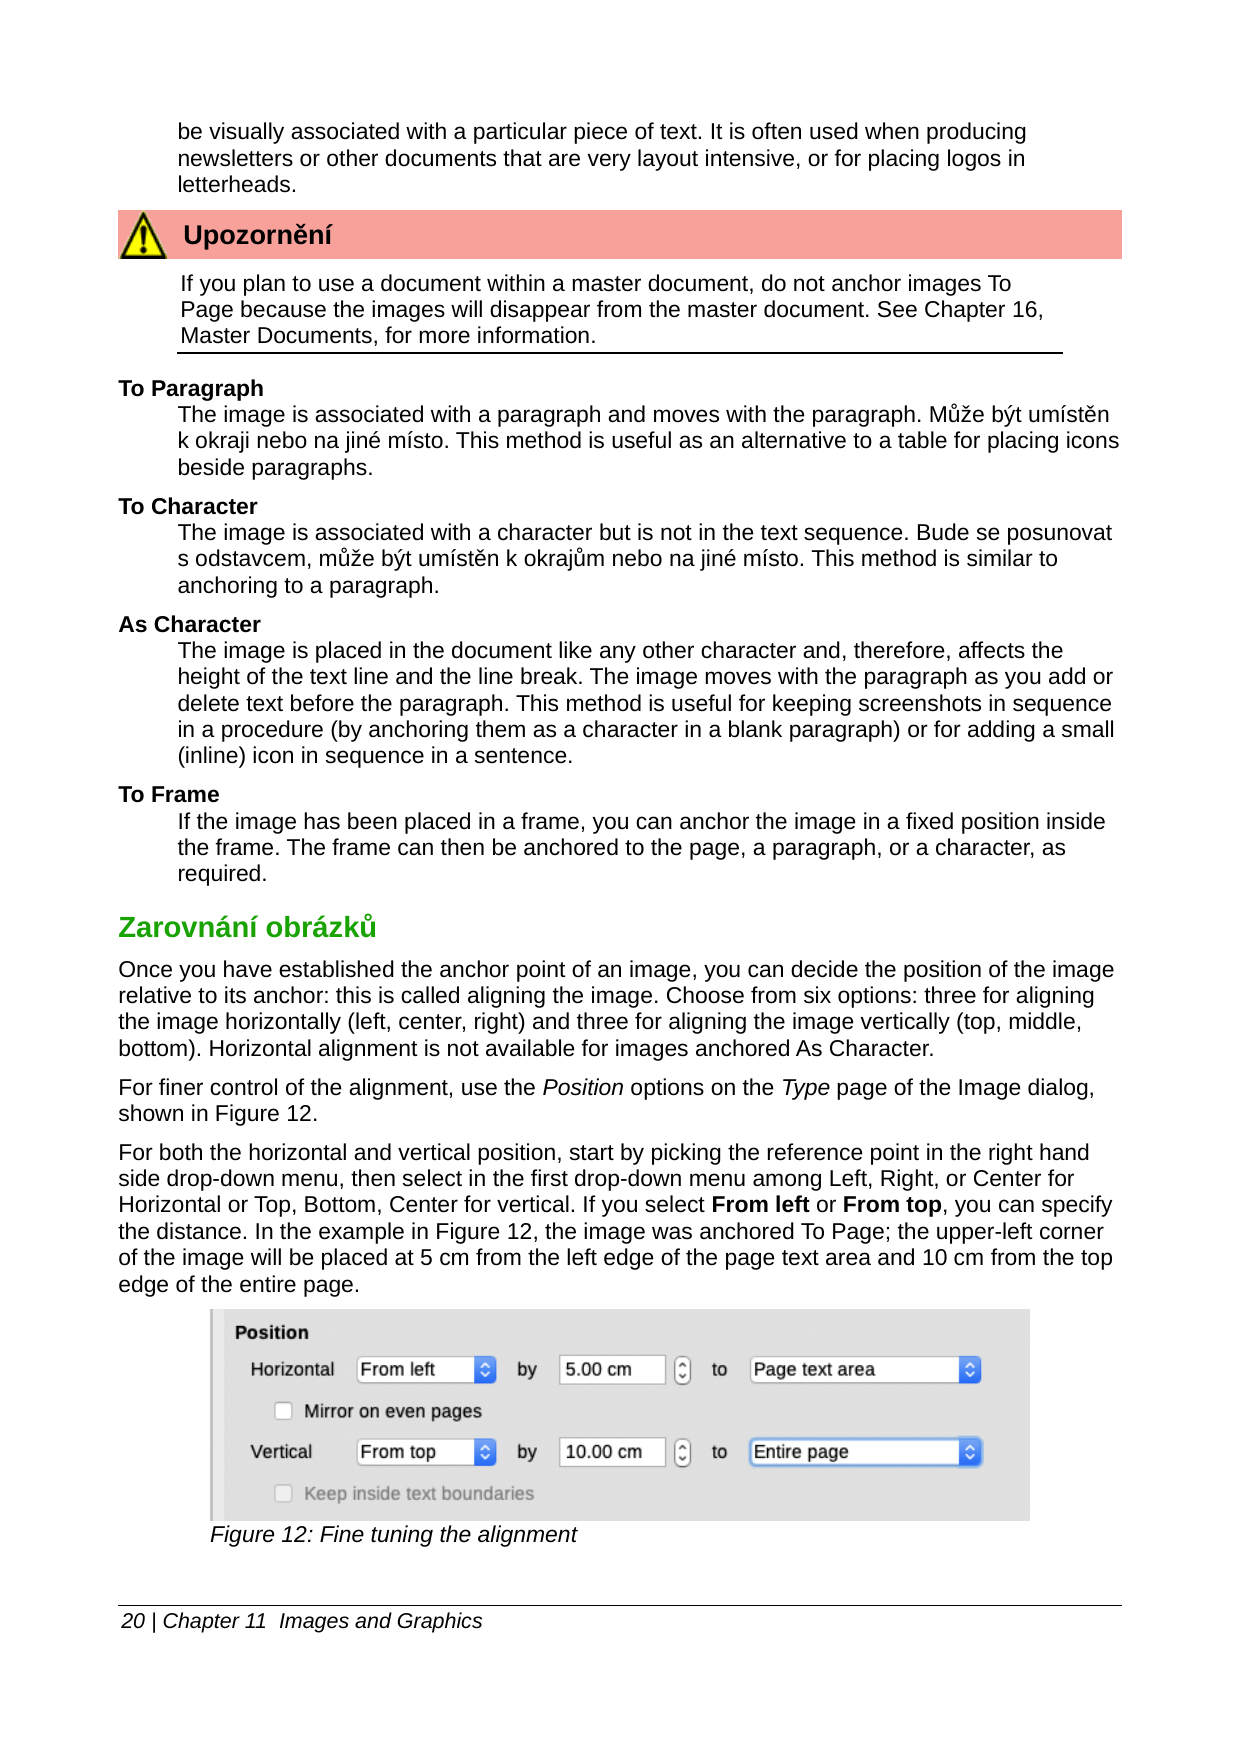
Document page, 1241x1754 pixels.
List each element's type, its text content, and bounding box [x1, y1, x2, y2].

picture [119, 210, 167, 259]
text be visually associated with a particular piece of text. It is often used when producing newsletters or other documents that are very layout intensive, or for placing logos in letterheads. [177, 118, 1122, 197]
text To Character [118, 493, 1122, 519]
text The image is associated with a paragraph and moves with the paragraph. Může být umístěn k okraji nebo na jiné místo. This method is useful as an alternative to a table for placing icons beside paragraphs. [177, 401, 1122, 480]
text As Character [118, 611, 1122, 637]
text If you plan to use a document within a master document, do not anchor images To Page because the images will disappear from the master document. See Chapter 16, Master Documents, for more information. [177, 267, 1063, 352]
subtitle Zarovnání obrázků [118, 910, 1122, 944]
list Once you have established the anchor point of an image, you can decide the position of the image relative to its anchor: this is called aligning the image. Choose from six options: three for aligning the image horizontally (left, center, right) and three for aligning the image vertically (top, middle, bottom). Horizontal alignment is not available for images anchored As Character. [118, 956, 1122, 1061]
text For finer control of the alignment, use the Position options on the Type page of the Image dialog, shown in Figure 12. [118, 1073, 1122, 1126]
picture [209, 1309, 1031, 1521]
text Figure 12: Fine tuning the alignment [210, 1521, 1030, 1547]
subtitle Upozornění [167, 210, 1122, 259]
text For both the horizontal and vertical position, start by picking the reference point in the right hand side drop-down menu, then select in the first drop-down menu among Left, Right, or Center for Horizontal or Top, Bottom, Center for vertical. If you select From left or From top, you can specify the distance. In the example in Figure 12, the image was anchored To Page; the upper-left corner of the image will be placed at 5 cm from the left edge of the page text area and 10 cm from the top edge of the entire page. [118, 1139, 1122, 1297]
text To Paragraph [118, 375, 1122, 401]
text To Frame [118, 781, 1122, 808]
text The image is placed in the document like any other character and, therefore, affects the height of the text line and the line break. The image moves with the paragraph as you add or delete text before the paragraph. This method is useful for keeping screenshots in sequence in a procedure (by anchoring them as a character in a blank paragraph) or for adding a small (inline) icon in sequence in a sentence. [177, 637, 1122, 769]
text The image is associated with a character but is not in the text sequence. Bude se posunovat s odstavcem, může být umístěn k okrajům nebo na jiné místo. This method is similar to anchoring to a paragraph. [177, 519, 1122, 598]
text If the image has been placed in a frame, you can anchor the image in a fixed position inside the frame. The frame can then be anchored to the page, a paragraph, or a character, as required. [177, 808, 1122, 887]
